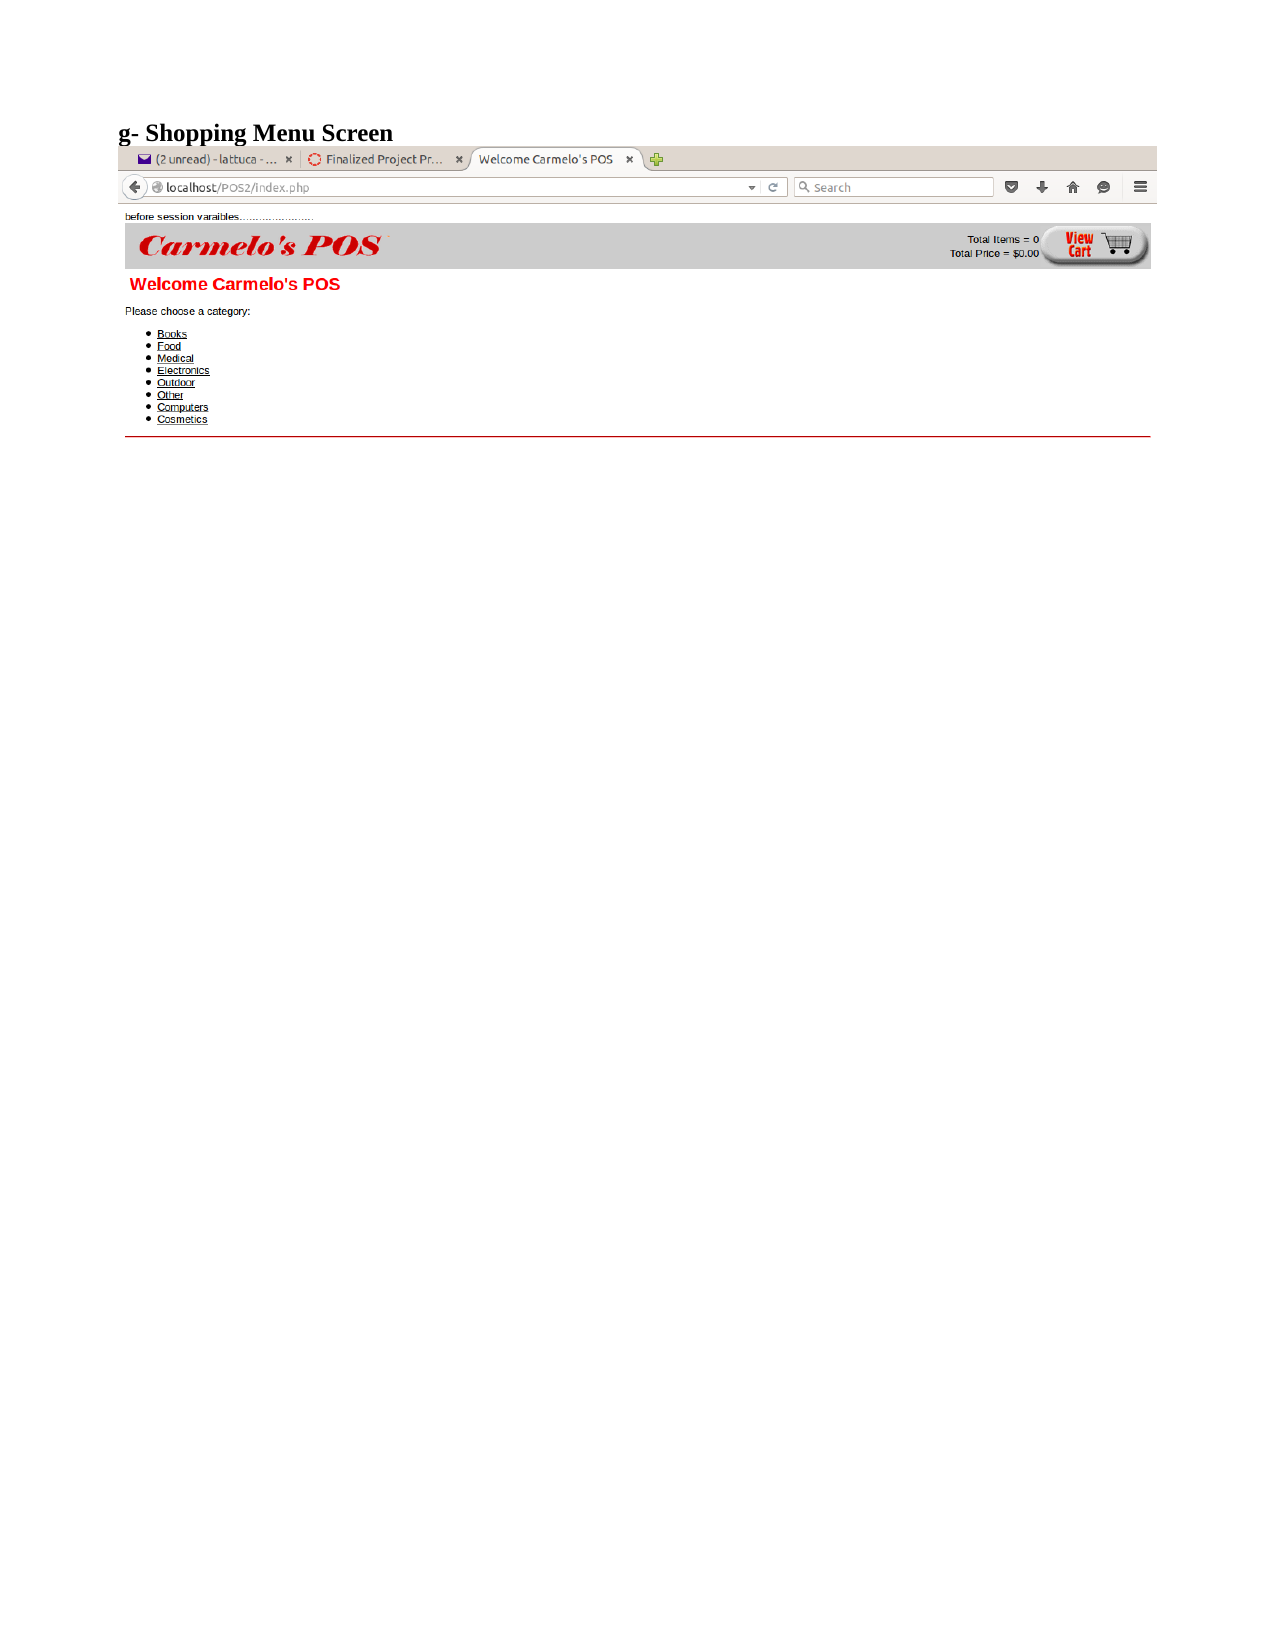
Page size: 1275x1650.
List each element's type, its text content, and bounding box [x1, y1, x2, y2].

picture [118, 146, 1157, 959]
text g- Shopping Menu Screen [118, 118, 1157, 146]
